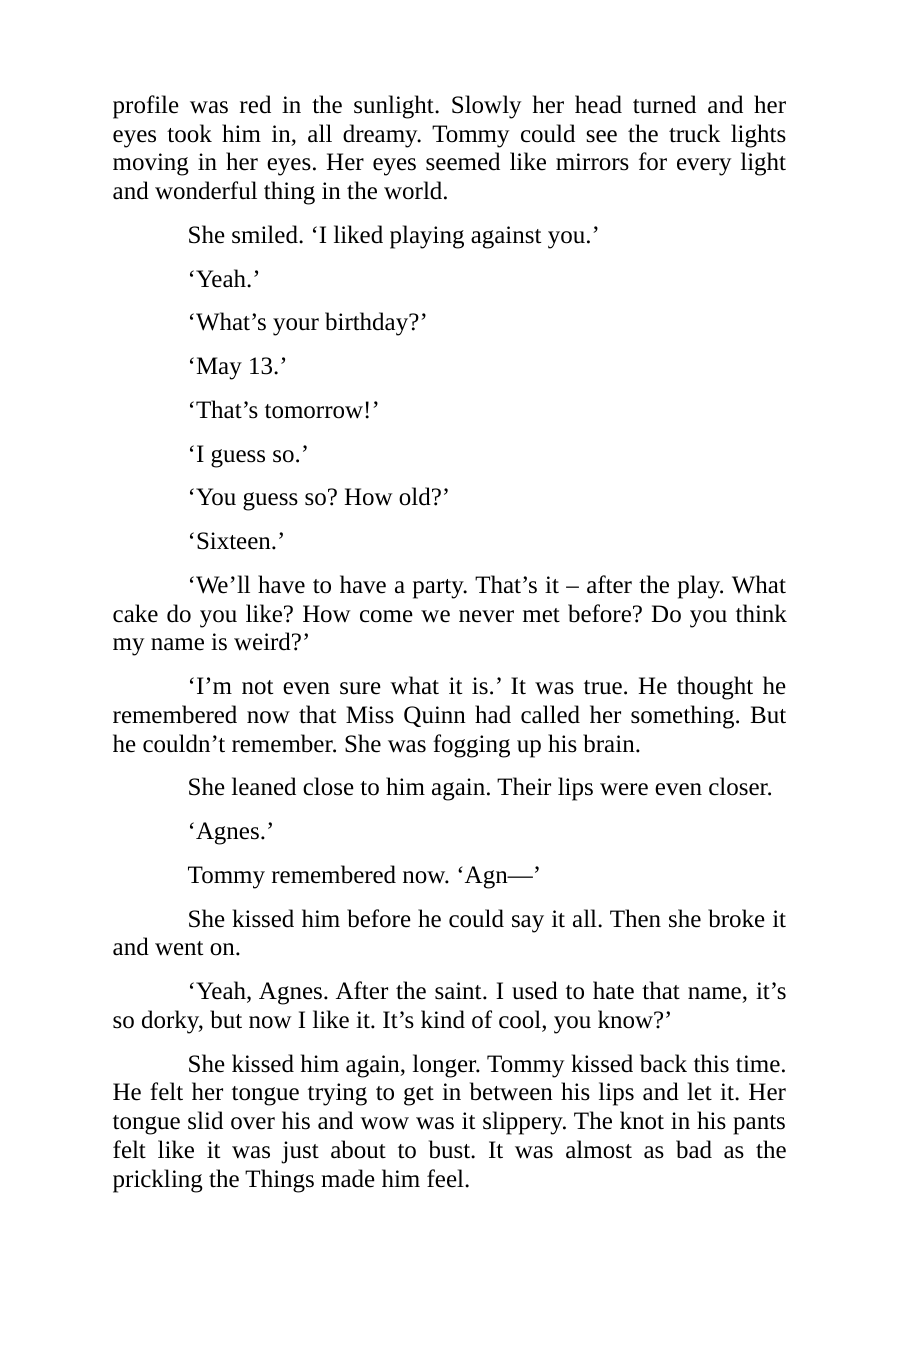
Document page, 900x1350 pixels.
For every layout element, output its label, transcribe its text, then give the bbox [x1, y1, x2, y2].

text ‘I guess so.’ [112, 439, 787, 467]
text ‘We’ll have to have a party. That’s it – after the play. What cake do you like? How come we never met before? Do you think my name is weird?’ [112, 570, 787, 656]
text ‘That’s tomorrow!’ [112, 395, 787, 424]
text Tommy remembered now. ‘Agn—’ [112, 860, 787, 889]
text ‘Agnes.’ [112, 816, 787, 845]
text ‘May 13.’ [112, 351, 787, 380]
text She leaned close to him again. Their lips were even closer. [112, 772, 787, 801]
text She smiled. ‘I liked playing against you.’ [112, 220, 787, 249]
text ‘Yeah.’ [112, 264, 787, 292]
text profile was red in the sunlight. Slowly her head turned and her eyes took him in, all dreamy. Tommy could see the truck lights moving in her eyes. Her eyes seemed like mirrors for every light and wonderful thing in the world. [112, 90, 787, 205]
text ‘Sixteen.’ [112, 526, 787, 555]
text ‘What’s your birthday?’ [112, 307, 787, 336]
text ‘Yeah, Agnes. After the saint. I used to hate that name, it’s so dorky, but now I like it. It’s kind of cool, you know?’ [112, 976, 787, 1034]
text She kissed him again, longer. Tommy kissed back this time. He felt her tongue trying to get in between his lips and let it. Her tongue slid over his and wow was it slippery. The knot in his pants felt like it was just about to bust. It was almost as bad as the prickling the Things made him feel. [112, 1049, 787, 1192]
text She kissed him before he could say it all. Then she broke it and went on. [112, 904, 787, 961]
text ‘I’m not even sure what it is.’ It was true. He thought he remembered now that Miss Quinn had called her something. But he couldn’t remember. She was fogging up his brain. [112, 671, 787, 757]
text ‘You guess so? How old?’ [112, 482, 787, 511]
